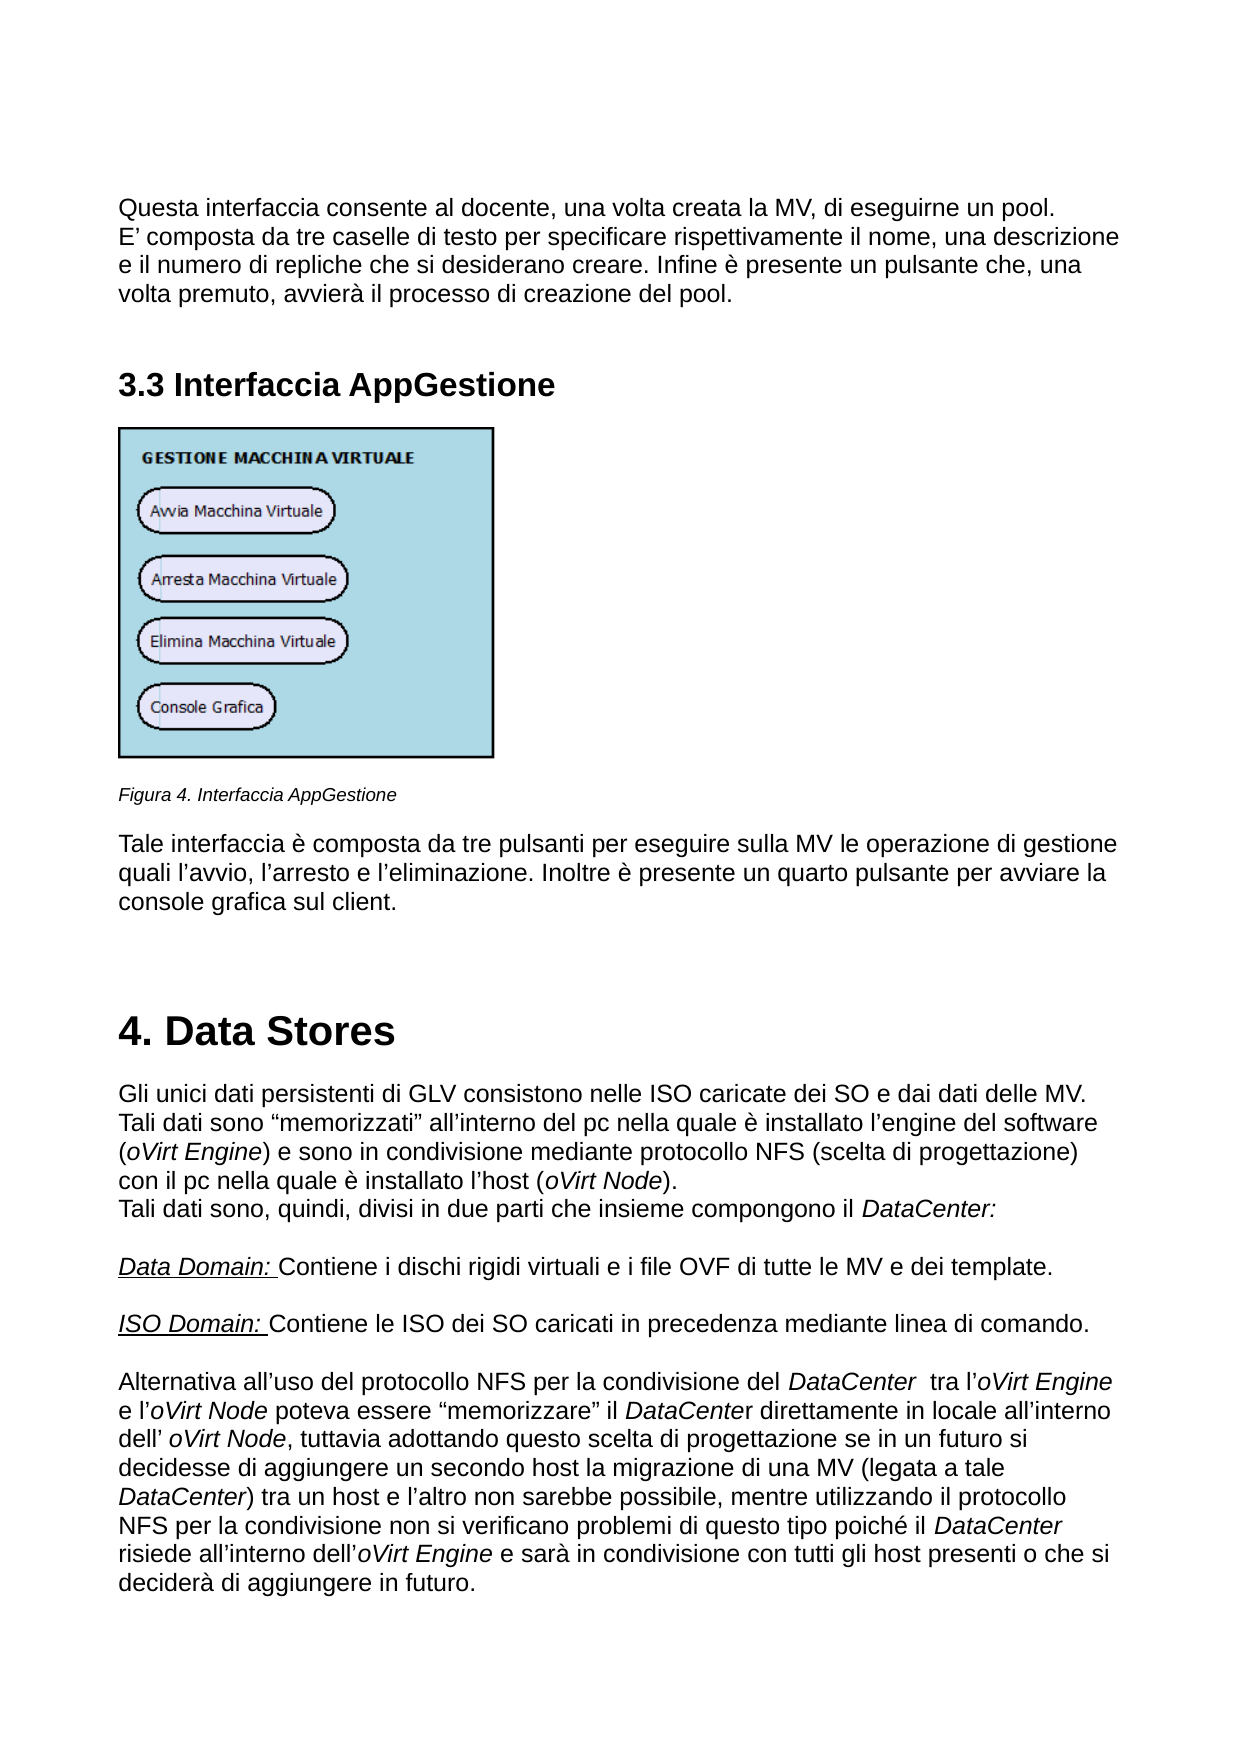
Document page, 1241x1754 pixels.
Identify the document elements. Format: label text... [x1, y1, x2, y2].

text E’ composta da tre caselle di testo per specificare rispettivamente il nome, una descrizione e il numero di repliche che si desiderano creare. Infine è presente un pulsante che, una volta premuto, avvierà il processo di creazione del pool. [118, 222, 1122, 308]
text Data Domain: Contiene i dischi rigidi virtuali e i file OVF di tutte le MV e dei template. [118, 1252, 1122, 1281]
text Figura 4. Interfaccia AppGestione [118, 784, 1122, 805]
text 3.3 Interfaccia AppGestione [118, 365, 1122, 404]
text Gli unici dati persistenti di GLV consistono nelle ISO caricate dei SO e dai dati delle MV. [118, 1079, 1122, 1108]
text Tali dati sono, quindi, divisi in due parti che insieme compongono il DataCenter: [118, 1194, 1122, 1223]
text Tale interfaccia è composta da tre pulsanti per eseguire sulla MV le operazione di gestione quali l’avvio, l’arresto e l’eliminazione. Inoltre è presente un quarto pulsante per avviare la console grafica sul client. [118, 829, 1122, 915]
text ISO Domain: Contiene le ISO dei SO caricati in precedenza mediante linea di comando. [118, 1309, 1122, 1338]
picture [118, 427, 497, 761]
text Questa interfaccia consente al docente, una volta creata la MV, di eseguirne un pool. [118, 193, 1122, 222]
text Tali dati sono “memorizzati” all’interno del pc nella quale è installato l’engine del software (oVirt Engine) e sono in condivisione mediante protocollo NFS (scelta di progettazione) con il pc nella quale è installato l’host (oVirt Node). [118, 1108, 1122, 1194]
text 4. Data Stores [118, 1007, 1122, 1054]
text Alternativa all’uso del protocollo NFS per la condivisione del DataCenter tra l’oVirt Engine e l’oVirt Node poteva essere “memorizzare” il DataCenter direttamente in locale all’interno dell’ oVirt Node, tuttavia adottando questo scelta di progettazione se in un futuro si decidesse di aggiungere un secondo host la migrazione di una MV (legata a tale DataCenter) tra un host e l’altro non sarebbe possibile, mentre utilizzando il protocollo NFS per la condivisione non si verificano problemi di questo tipo poiché il DataCenter risiede all’interno dell’oVirt Engine e sarà in condivisione con tutti gli host presenti o che si deciderà di aggiungere in futuro. [118, 1367, 1122, 1597]
